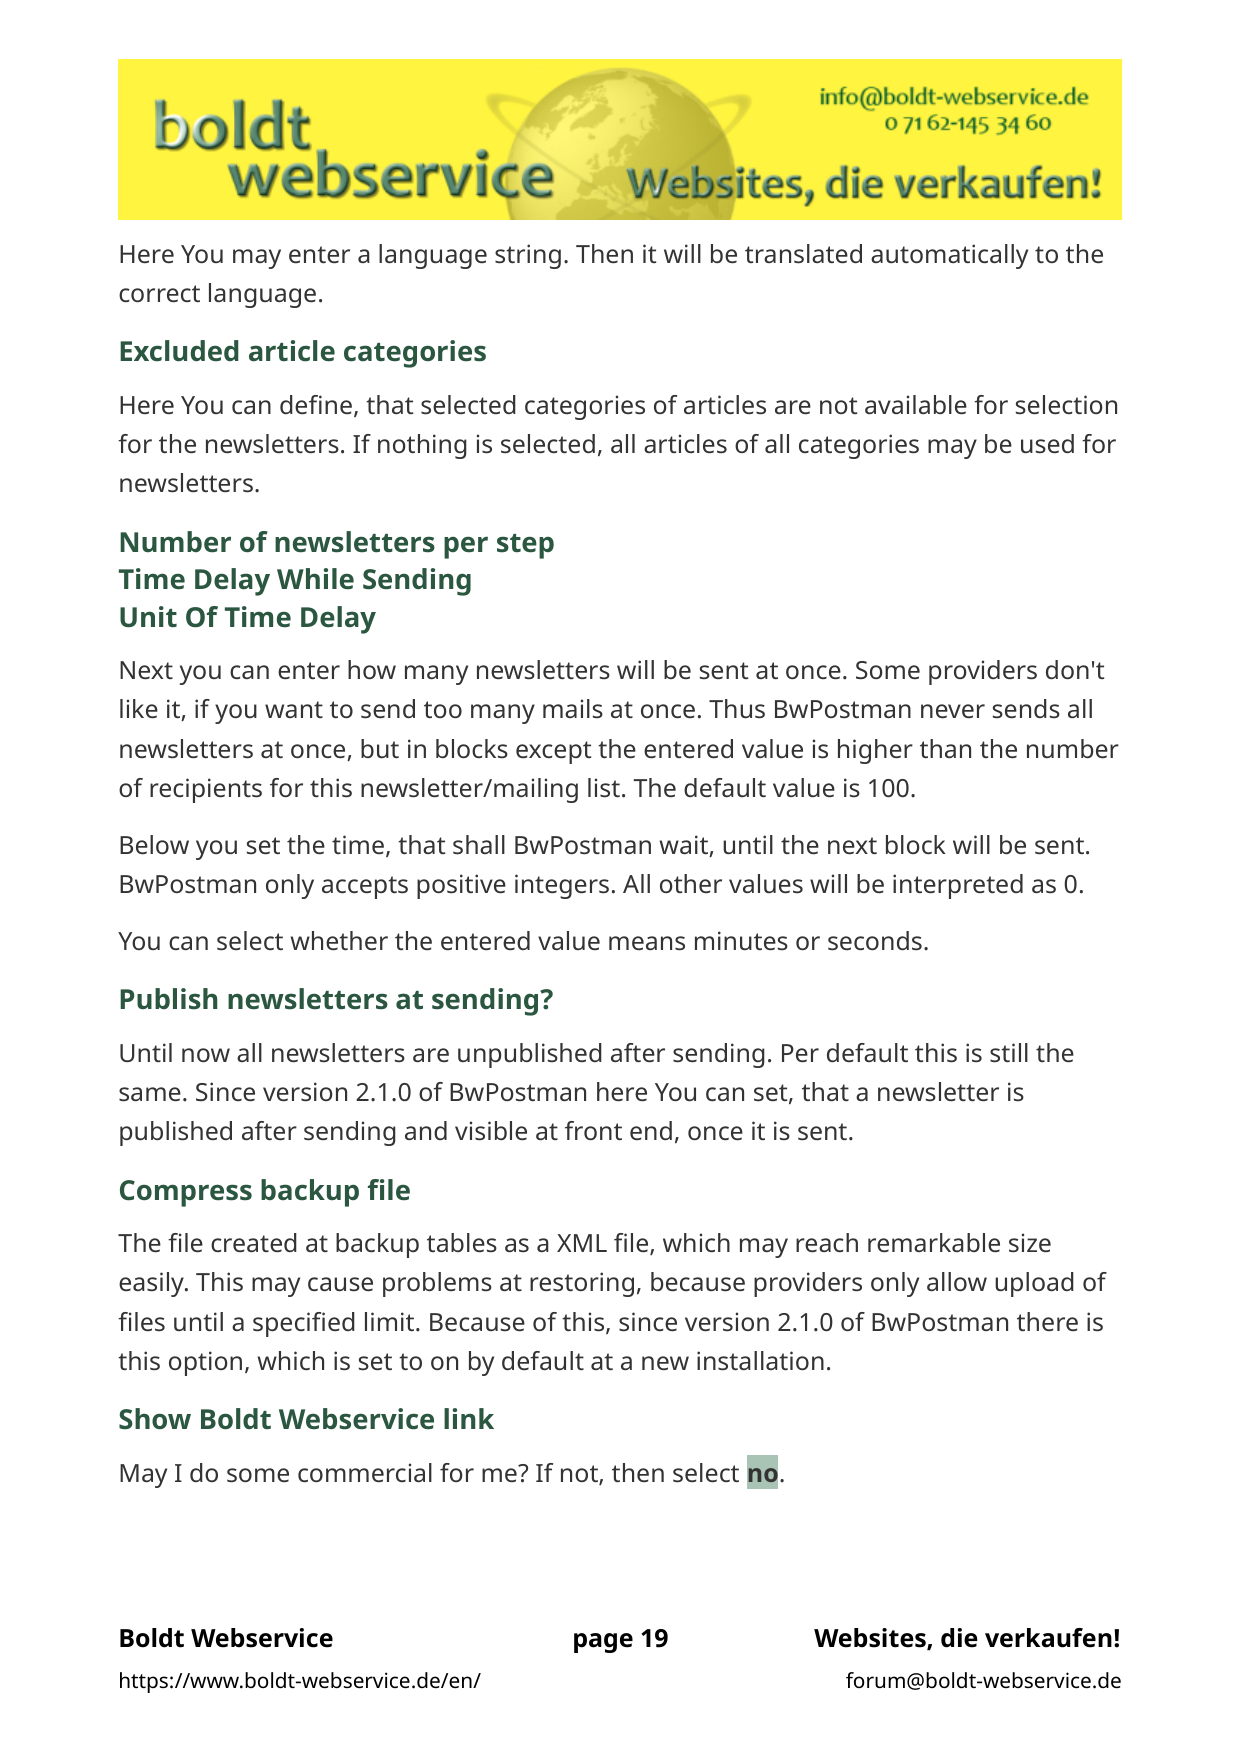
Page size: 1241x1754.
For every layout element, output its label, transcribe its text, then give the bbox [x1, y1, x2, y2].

subtitle Excluded article categories [118, 332, 1122, 370]
subtitle Publish newsletters at sending? [118, 980, 1122, 1018]
picture [118, 59, 1123, 220]
text You can select whether the entered value means minutes or seconds. [118, 923, 1122, 957]
text Until now all newsletters are unpublished after sending. Per default this is still the same. Since version 2.1.0 of BwPostman here You can set, that a newsletter is published after sending and visible at front end, once it is sent. [118, 1035, 1122, 1148]
text Below you set the time, that shall BwPostman wait, until the next block will be sent. BwPostman only accepts positive integers. All other values will be interpreted as 0. [118, 827, 1122, 901]
text Here You may enter a language string. Then it will be translated automatically to the correct language. [118, 236, 1122, 309]
text Here You can define, that selected categories of articles are not available for selection for the newsletters. If nothing is selected, all articles of all categories may be used for newsletters. [118, 387, 1122, 500]
text May I do some commercial for me? If not, then select no. [778, 1455, 1122, 1489]
subtitle Show Boldt Webservice link [118, 1400, 1122, 1438]
subtitle Compress backup file [118, 1171, 1122, 1208]
subtitle Number of newsletters per step Time Delay While Sending Unit Of Time Delay [118, 523, 1122, 635]
text Next you can enter how many newsletters will be sent at once. Some providers don't like it, if you want to send too many mails at once. Thus BwPostman never sends all newsletters at once, but in blocks except the entered value is higher than the number of recipients for this newsletter/mailing list. The default value is 100. [118, 653, 1122, 804]
text The file created at backup tables as a XML file, which may reach remarkable size easily. This may cause problems at restoring, because providers only allow upload of files until a specified limit. Because of this, since version 2.1.0 of BwPostman there is this option, which is set to on by default at a new installation. [118, 1226, 1122, 1377]
text May I do some commercial for me? If not, then select no. [118, 1455, 747, 1489]
